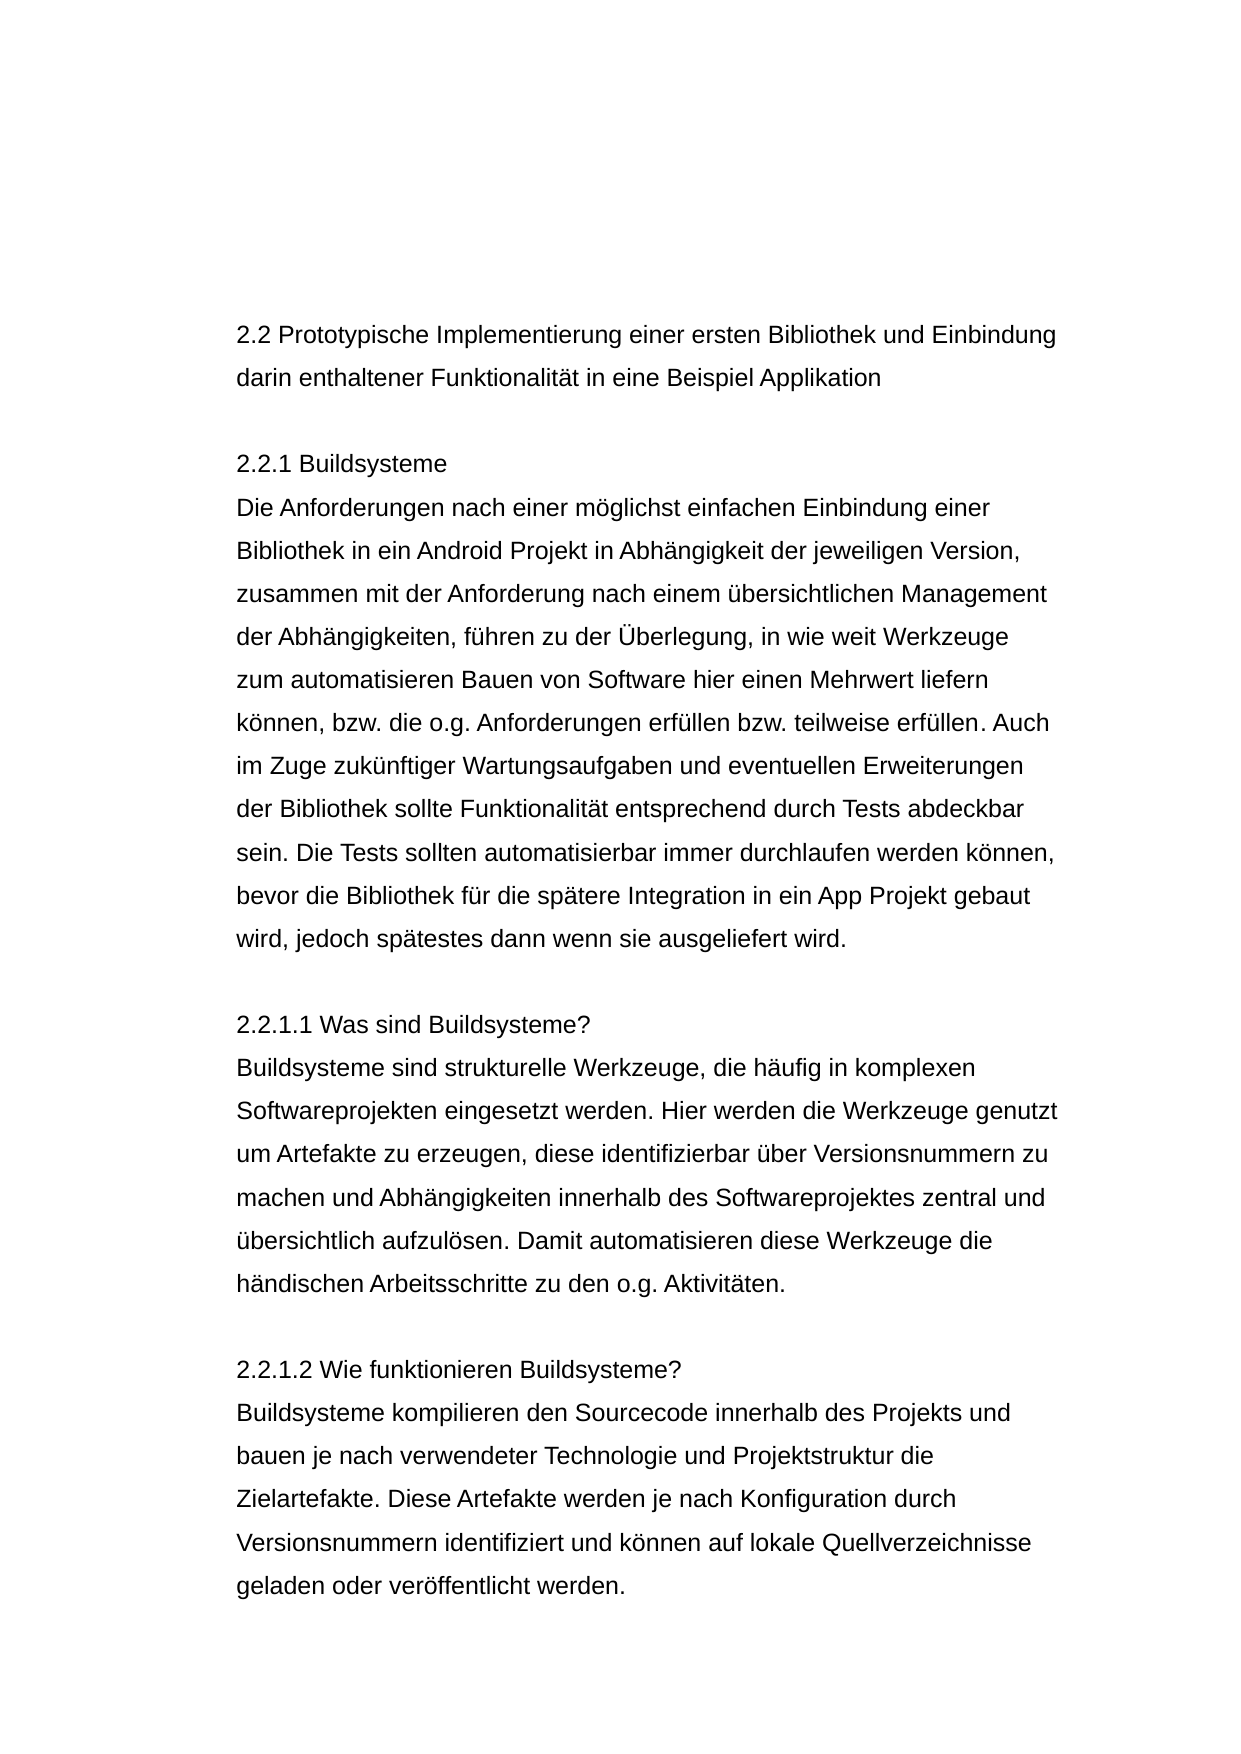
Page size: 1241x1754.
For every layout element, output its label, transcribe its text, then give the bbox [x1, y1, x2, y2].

text 2.2.1.2 Wie funktionieren Buildsysteme? [236, 1355, 1063, 1384]
text 2.2 Prototypische Implementierung einer ersten Bibliothek und Einbindung darin enthaltener Funktionalität in eine Beispiel Applikation [236, 320, 1063, 392]
text 2.2.1 Buildsysteme [236, 449, 1063, 478]
text Buildsysteme sind strukturelle Werkzeuge, die häufig in komplexen Softwareprojekten eingesetzt werden. Hier werden die Werkzeuge genutzt um Artefakte zu erzeugen, diese identifizierbar über Versionsnummern zu machen und Abhängigkeiten innerhalb des Softwareprojektes zentral und übersichtlich aufzulösen. Damit automatisieren diese Werkzeuge die händischen Arbeitsschritte zu den o.g. Aktivitäten. [236, 1053, 1063, 1298]
text Buildsysteme kompilieren den Sourcecode innerhalb des Projekts und bauen je nach verwendeter Technologie und Projektstruktur die Zielartefakte. Diese Artefakte werden je nach Konfiguration durch Versionsnummern identifiziert und können auf lokale Quellverzeichnisse geladen oder veröffentlicht werden. [236, 1398, 1063, 1599]
text Die Anforderungen nach einer möglichst einfachen Einbindung einer Bibliothek in ein Android Projekt in Abhängigkeit der jeweiligen Version, zusammen mit der Anforderung nach einem übersichtlichen Management der Abhängigkeiten, führen zu der Überlegung, in wie weit Werkzeuge zum automatisieren Bauen von Software hier einen Mehrwert liefern können, bzw. die o.g. Anforderungen erfüllen bzw. teilweise erfüllen. Auch im Zuge zukünftiger Wartungsaufgaben und eventuellen Erweiterungen der Bibliothek sollte Funktionalität entsprechend durch Tests abdeckbar sein. Die Tests sollten automatisierbar immer durchlaufen werden können, bevor die Bibliothek für die spätere Integration in ein App Projekt gebaut wird, jedoch spätestes dann wenn sie ausgeliefert wird. [236, 493, 1063, 953]
text 2.2.1.1 Was sind Buildsysteme? [236, 1010, 1063, 1039]
